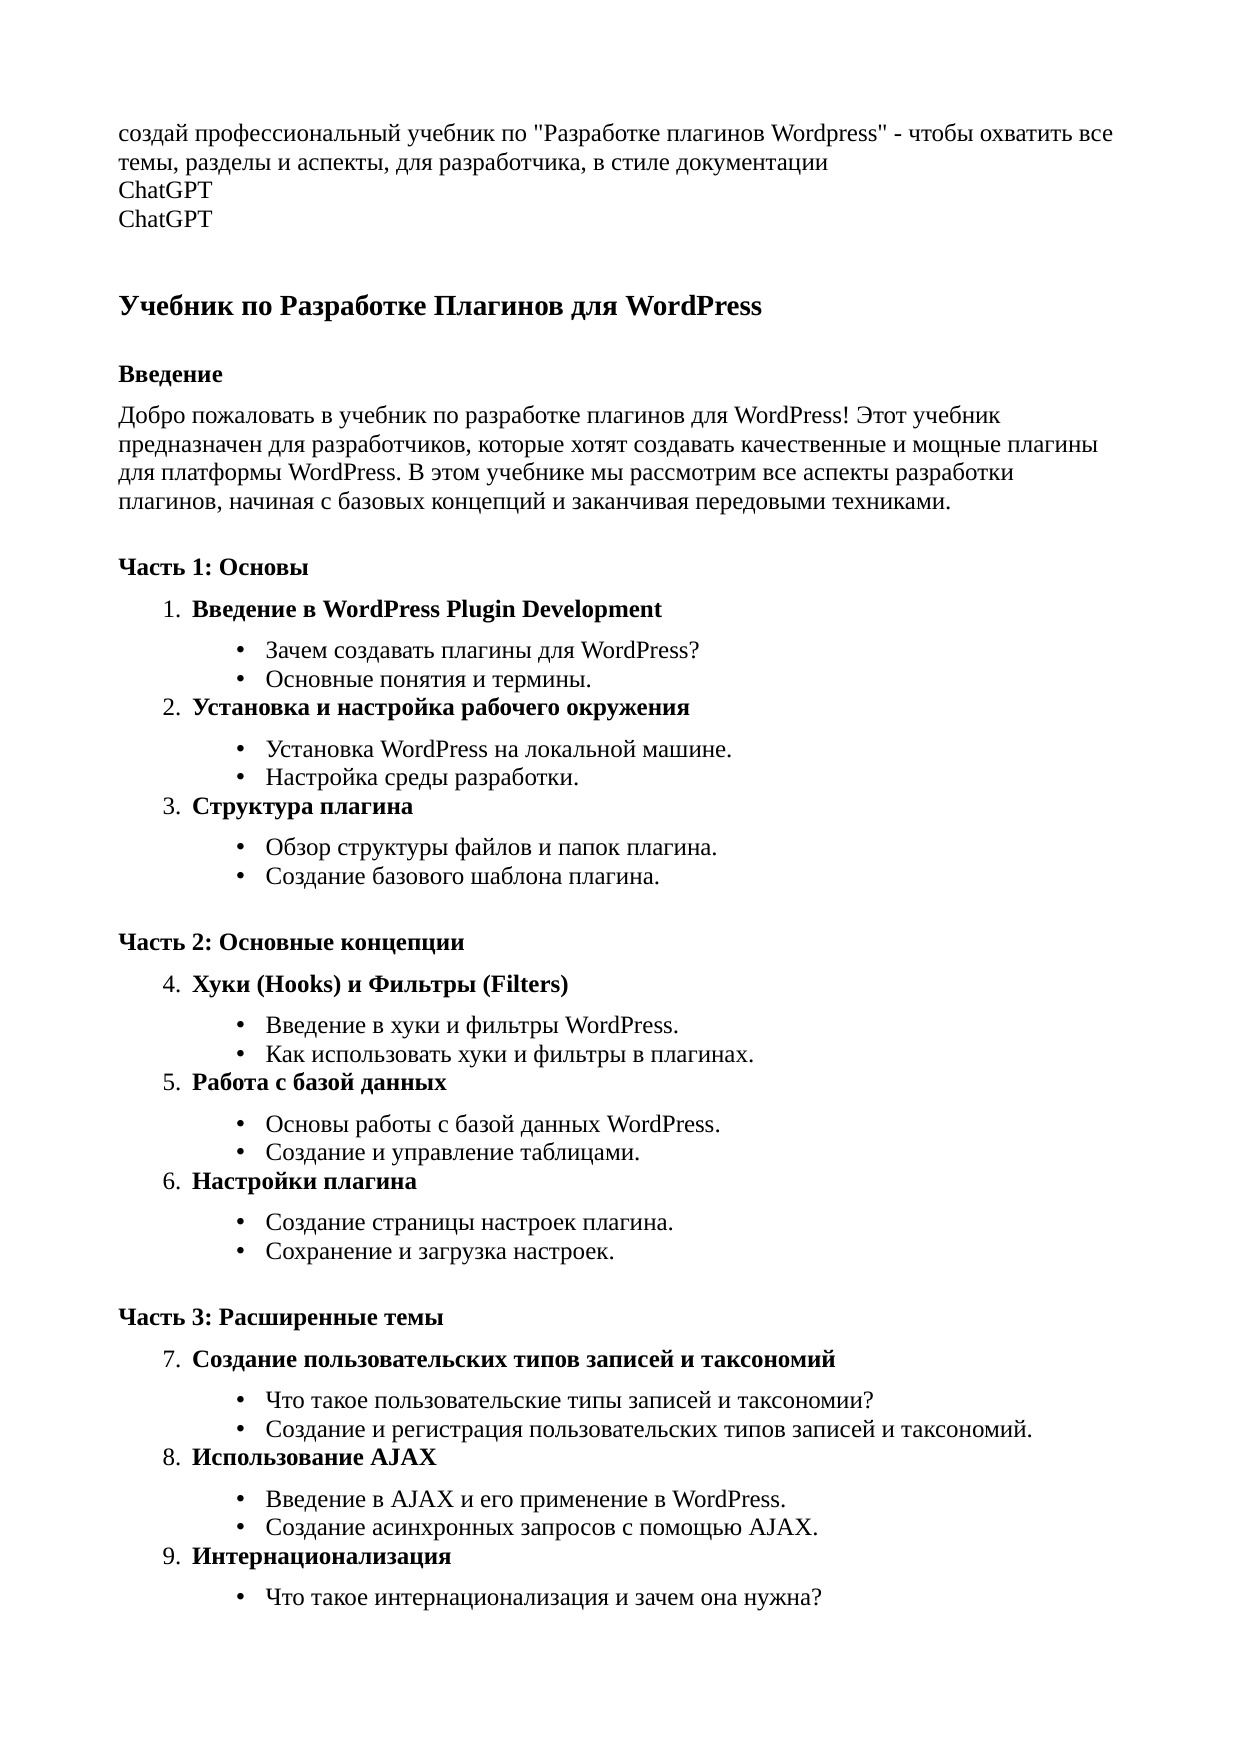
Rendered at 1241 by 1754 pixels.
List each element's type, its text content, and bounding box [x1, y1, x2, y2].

list Введение в AJAX и его применение в WordPress. [236, 1484, 1122, 1512]
text ChatGPT [118, 176, 1122, 204]
list Создание пользовательских типов записей и таксономий [162, 1344, 1122, 1372]
list Создание и управление таблицами. [236, 1137, 1122, 1166]
subtitle Часть 3: Расширенные темы [118, 1302, 1122, 1331]
list Настройки плагина [162, 1166, 1122, 1195]
list Зачем создавать плагины для WordPress? [236, 635, 1122, 664]
list Структура плагина [162, 791, 1122, 820]
list Создание асинхронных запросов с помощью AJAX. [236, 1512, 1122, 1541]
list Использование AJAX [162, 1442, 1122, 1471]
text создай профессиональный учебник по "Разработке плагинов Wordpress" - чтобы охватить все темы, разделы и аспекты, для разработчика, в стиле документации [118, 118, 1122, 176]
list Создание базового шаблона плагина. [236, 861, 1122, 890]
list Установка WordPress на локальной машине. [236, 734, 1122, 762]
list Что такое интернационализация и зачем она нужна? [236, 1582, 1122, 1611]
list Хуки (Hooks) и Фильтры (Filters) [162, 969, 1122, 997]
list Создание страницы настроек плагина. [236, 1207, 1122, 1236]
list Введение в WordPress Plugin Development [162, 594, 1122, 622]
list Настройка среды разработки. [236, 762, 1122, 791]
list Как использовать хуки и фильтры в плагинах. [236, 1039, 1122, 1067]
subtitle Учебник по Разработке Плагинов для WordPress [118, 288, 1122, 321]
text ChatGPT [118, 204, 1122, 233]
list Основные понятия и термины. [236, 664, 1122, 692]
list Обзор структуры файлов и папок плагина. [236, 832, 1122, 861]
subtitle Введение [118, 359, 1122, 387]
subtitle Часть 1: Основы [118, 552, 1122, 581]
list Установка и настройка рабочего окружения [162, 692, 1122, 721]
subtitle Часть 2: Основные концепции [118, 927, 1122, 956]
list Создание и регистрация пользовательских типов записей и таксономий. [236, 1414, 1122, 1442]
list Интернационализация [162, 1541, 1122, 1570]
list Основы работы с базой данных WordPress. [236, 1109, 1122, 1137]
list Что такое пользовательские типы записей и таксономии? [236, 1385, 1122, 1414]
text Добро пожаловать в учебник по разработке плагинов для WordPress! Этот учебник предназначен для разработчиков, которые хотят создавать качественные и мощные плагины для платформы WordPress. В этом учебнике мы рассмотрим все аспекты разработки плагинов, начиная с базовых концепций и заканчивая передовыми техниками. [118, 400, 1122, 515]
list Сохранение и загрузка настроек. [236, 1236, 1122, 1265]
list Введение в хуки и фильтры WordPress. [236, 1010, 1122, 1039]
list Работа с базой данных [162, 1067, 1122, 1096]
